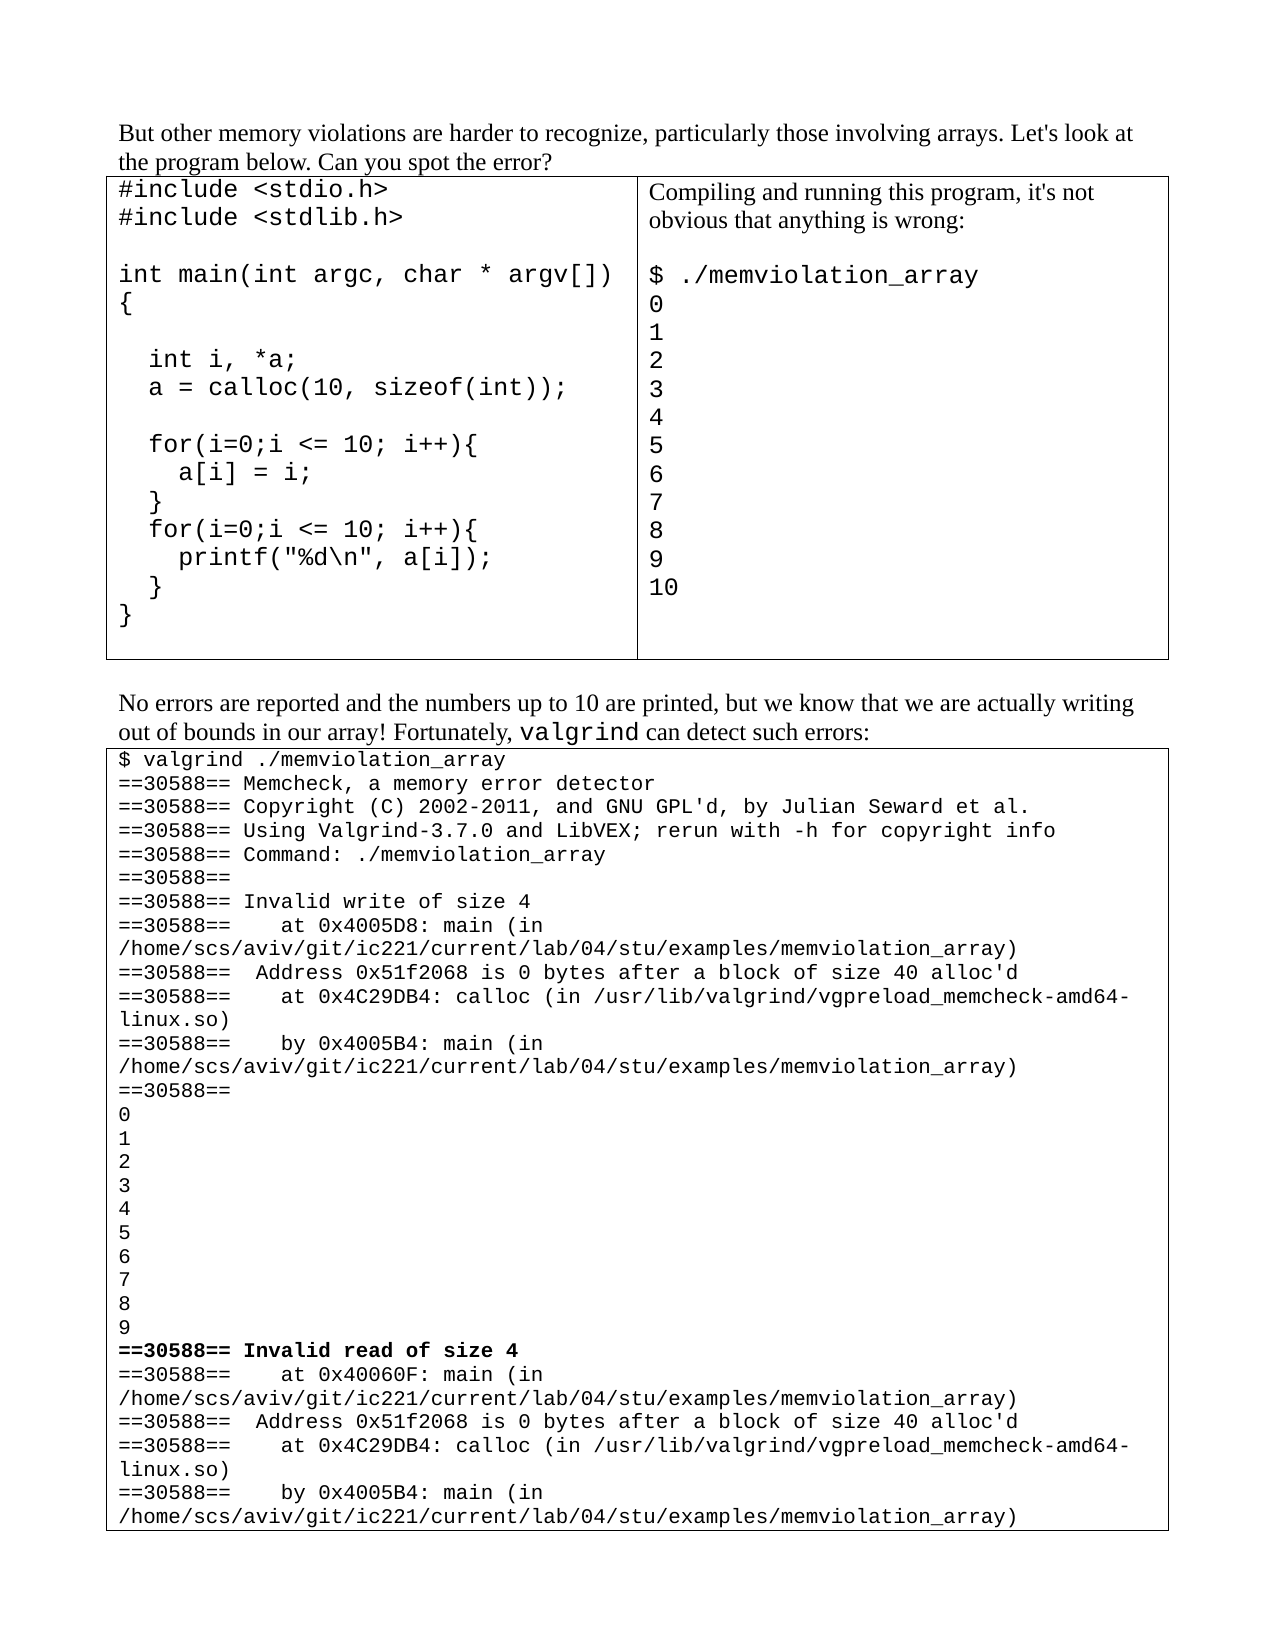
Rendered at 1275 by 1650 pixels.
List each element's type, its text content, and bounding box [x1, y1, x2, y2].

table_header Compiling and running this program, it's not obvious that anything is wrong: $ ./memviolation_array 0 1 2 3 4 5 6 7 8 9 10 [638, 177, 1168, 659]
text No errors are reported and the numbers up to 10 are printed, but we know that we are actually writing out of bounds in our array! Fortunately, valgrind can detect such errors: [118, 688, 1157, 748]
text But other memory violations are harder to recognize, particularly those involving arrays. Let's look at the program below. Can you spot the error? [118, 118, 1157, 176]
table_header $ valgrind ./memviolation_array ==30588== Memcheck, a memory error detector ==30588== Copyright (C) 2002-2011, and GNU GPL'd, by Julian Seward et al. ==30588== Using Valgrind-3.7.0 and LibVEX; rerun with -h for copyright info ==30588== Command: ./memviolation_array ==30588== ==30588== Invalid write of size 4 ==30588== at 0x4005D8: main (in /home/scs/aviv/git/ic221/current/lab/04/stu/examples/memviolation_array) ==30588== Address 0x51f2068 is 0 bytes after a block of size 40 alloc'd ==30588== at 0x4C29DB4: calloc (in /usr/lib/valgrind/vgpreload_memcheck-amd64-linux.so) ==30588== by 0x4005B4: main (in /home/scs/aviv/git/ic221/current/lab/04/stu/examples/memviolation_array) ==30588== 0 1 2 3 4 5 6 7 8 9 ==30588== Invalid read of size 4 ==30588== at 0x40060F: main (in /home/scs/aviv/git/ic221/current/lab/04/stu/examples/memviolation_array) ==30588== Address 0x51f2068 is 0 bytes after a block of size 40 alloc'd ==30588== at 0x4C29DB4: calloc (in /usr/lib/valgrind/vgpreload_memcheck-amd64-linux.so) ==30588== by 0x4005B4: main (in /home/scs/aviv/git/ic221/current/lab/04/stu/examples/memviolation_array) [107, 749, 1168, 1529]
table_header #include <stdio.h> #include <stdlib.h> int main(int argc, char * argv[]){ int i, *a; a = calloc(10, sizeof(int)); for(i=0;i <= 10; i++){ a[i] = i; } for(i=0;i <= 10; i++){ printf("%d\n", a[i]); } } [107, 177, 637, 659]
